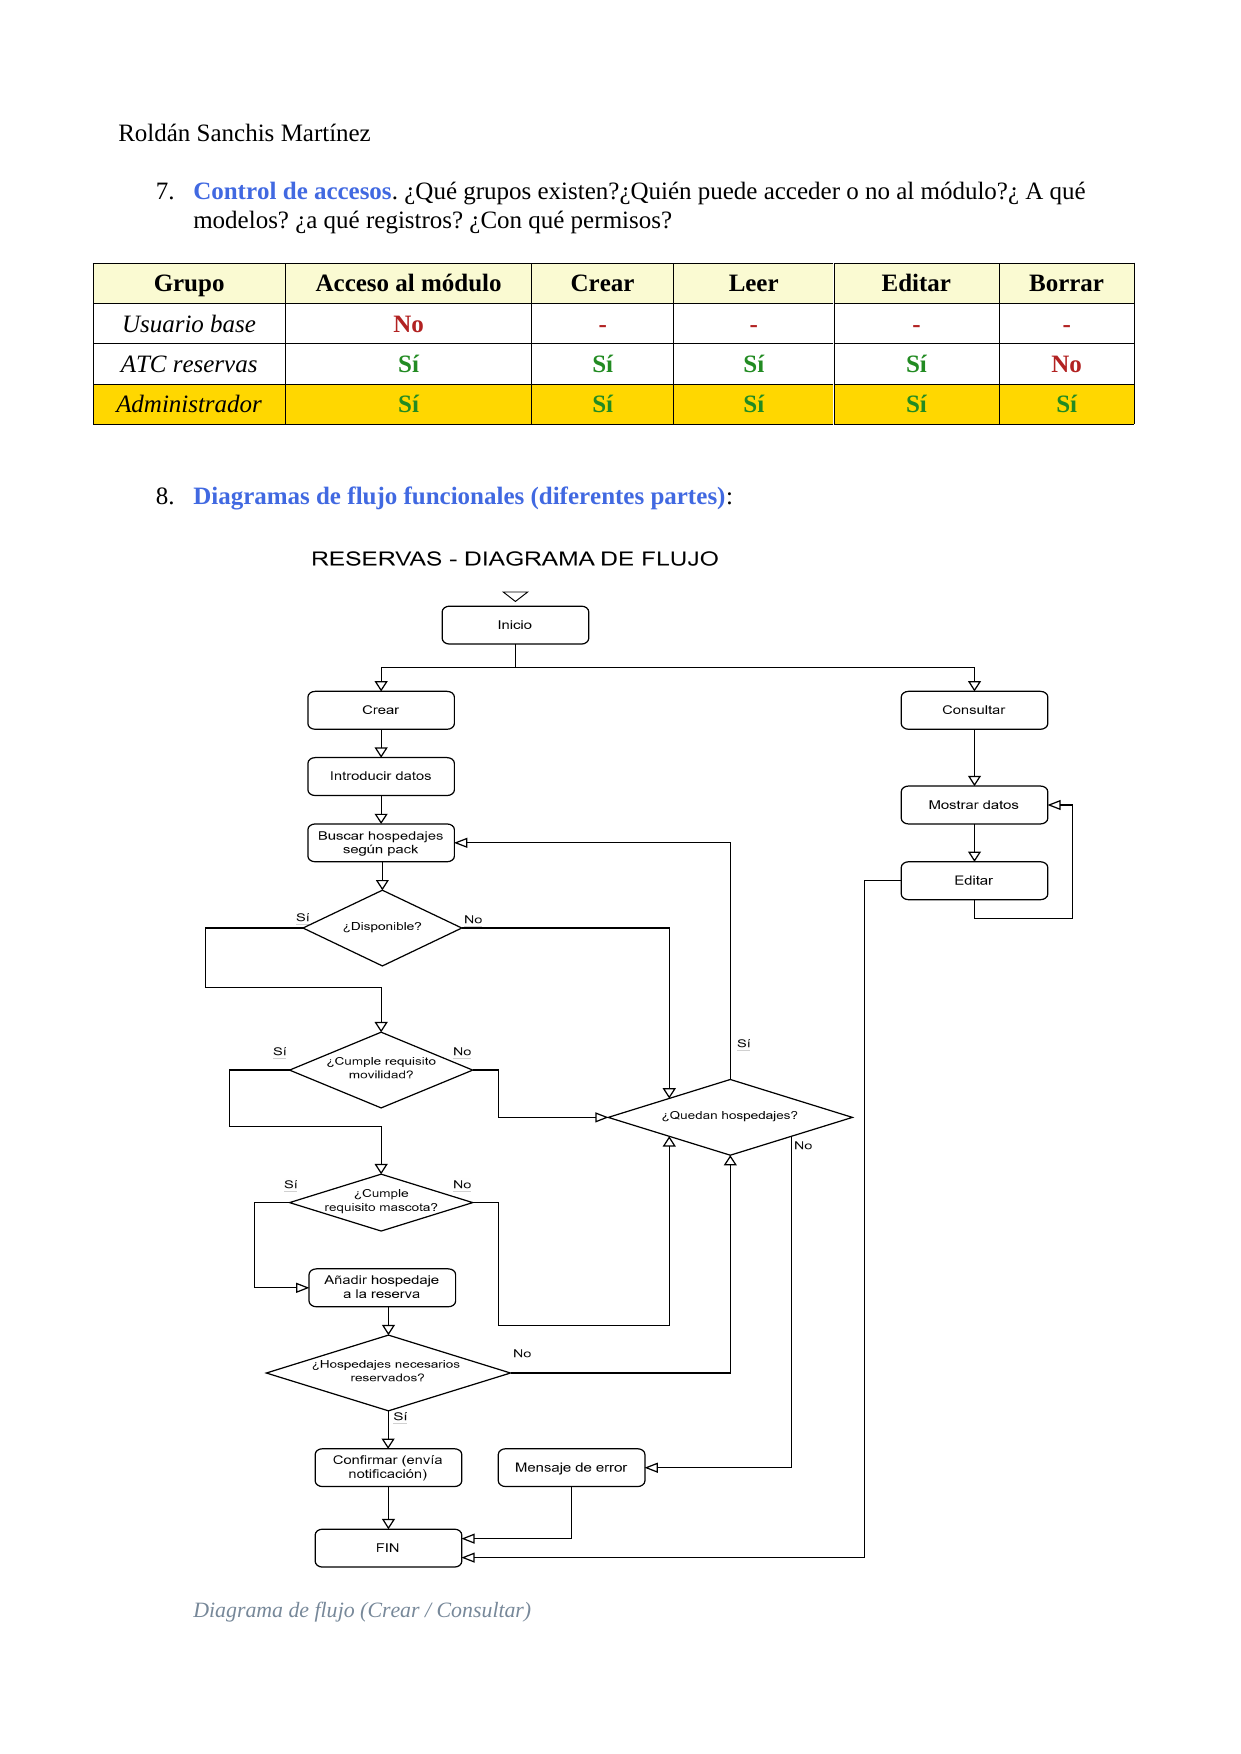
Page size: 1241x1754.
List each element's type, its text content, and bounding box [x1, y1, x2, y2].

table_cell Usuario base [94, 304, 285, 343]
table_cell Sí [674, 385, 833, 424]
table_cell Sí [835, 344, 999, 384]
table_cell Sí [674, 344, 833, 384]
list Diagrama de flujo (Crear / Consultar) [156, 1597, 1122, 1622]
table_cell Sí [532, 344, 673, 384]
list Diagramas de flujo funcionales (diferentes partes): [156, 481, 1122, 510]
table_cell ATC reservas [94, 344, 285, 384]
table_cell No [286, 304, 531, 343]
table_header Editar [835, 264, 999, 303]
table_cell - [835, 304, 999, 343]
table_cell - [674, 304, 833, 343]
table_header Borrar [1000, 264, 1134, 303]
table_header Grupo [94, 264, 285, 303]
list Control de accesos. ¿Qué grupos existen?¿Quién puede acceder o no al módulo?¿ A qué modelos? ¿a qué registros? ¿Con qué permisos? [156, 176, 1122, 234]
table_cell Sí [1000, 385, 1134, 424]
table_cell Sí [286, 344, 531, 384]
table_cell Sí [835, 385, 999, 424]
table_header Crear [532, 264, 673, 303]
table_header Leer [674, 264, 833, 303]
table_cell No [1000, 344, 1134, 384]
table_cell Sí [286, 385, 531, 424]
table_cell Administrador [94, 385, 285, 424]
table_cell - [532, 304, 673, 343]
table_cell - [1000, 304, 1134, 343]
table_header Acceso al módulo [286, 264, 531, 303]
table_cell Sí [532, 385, 673, 424]
